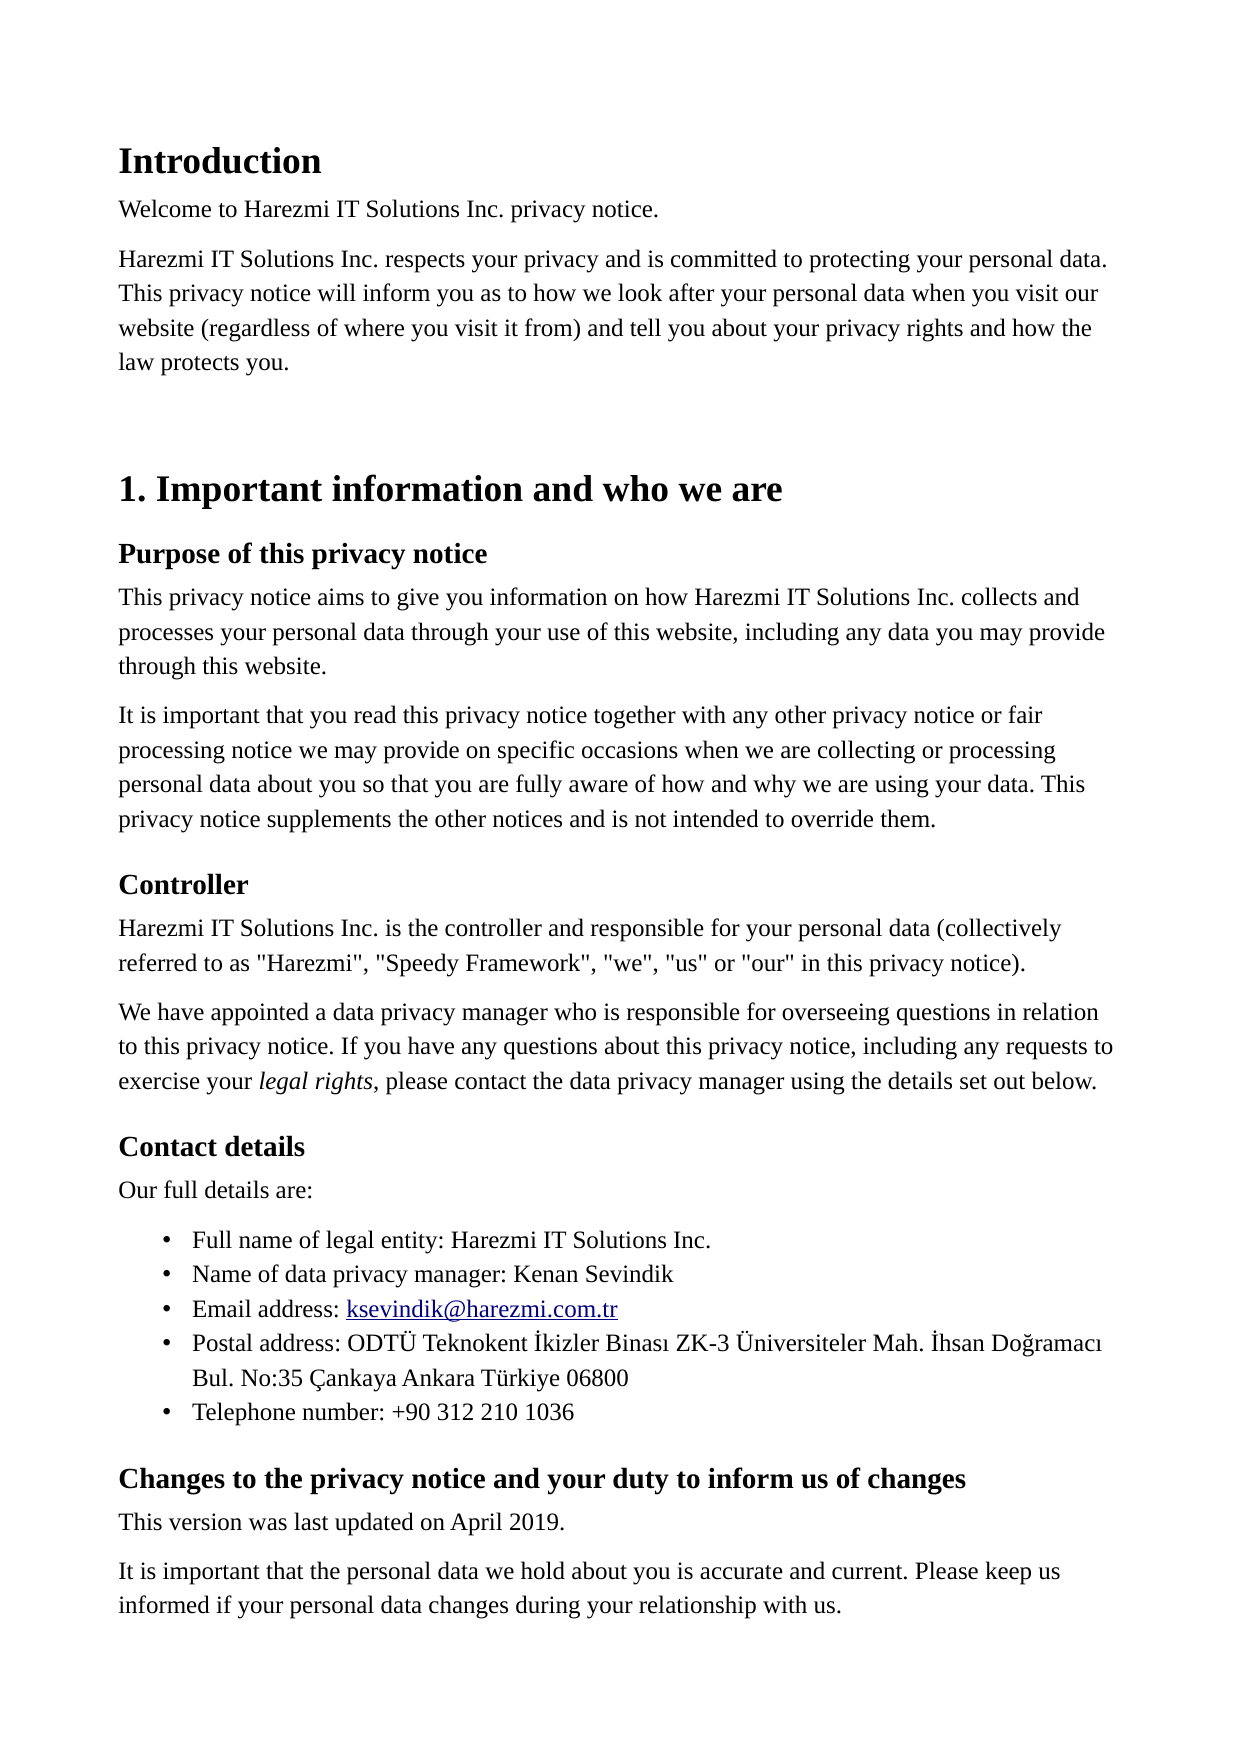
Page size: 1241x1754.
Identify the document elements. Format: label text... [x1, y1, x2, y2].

text We have appointed a data privacy manager who is responsible for overseeing questions in relation to this privacy notice. If you have any questions about this privacy notice, including any requests to exercise your legal rights, please contact the data privacy manager using the details set out below. [118, 997, 1122, 1095]
subtitle 1. Important information and who we are [118, 466, 1122, 509]
text Our full details are: [118, 1176, 1122, 1204]
list Postal address: ODTÜ Teknokent İkizler Binası ZK-3 Üniversiteler Mah. İhsan Doğramacı Bul. No:35 Çankaya Ankara Türkiye 06800 [162, 1328, 1122, 1391]
text Harezmi IT Solutions Inc. is the controller and responsible for your personal data (collectively referred to as "Harezmi", "Speedy Framework", "we", "us" or "our" in this privacy notice). [118, 913, 1122, 977]
list Email address: ksevindik@harezmi.com.tr [162, 1294, 1122, 1322]
subtitle Controller [118, 867, 1122, 901]
subtitle Introduction [118, 139, 1122, 182]
subtitle Purpose of this privacy notice [118, 536, 1122, 570]
list Full name of legal entity: Harezmi IT Solutions Inc. [162, 1225, 1122, 1253]
text It is important that you read this privacy notice together with any other privacy notice or fair processing notice we may provide on specific occasions when we are collecting or processing personal data about you so that you are fully aware of how and why we are using your data. This privacy notice supplements the other notices and is not intended to override them. [118, 700, 1122, 832]
text Harezmi IT Solutions Inc. respects your privacy and is committed to protecting your personal data. This privacy notice will inform you as to how we look after your personal data when you visit our website (regardless of where you visit it from) and tell you about your privacy rights and how the law protects you. [118, 244, 1122, 376]
subtitle Changes to the privacy notice and your duty to inform us of changes [118, 1461, 1122, 1494]
text Welcome to Harezmi IT Solutions Inc. privacy notice. [118, 194, 1122, 223]
text This privacy notice aims to give you information on how Harezmi IT Solutions Inc. collects and processes your personal data through your use of this website, including any data you may provide through this website. [118, 582, 1122, 680]
list Name of data privacy manager: Kenan Sevindik [162, 1259, 1122, 1288]
text It is important that the personal data we hold about you is accurate and current. Please keep us informed if your personal data changes during your relationship with us. [118, 1556, 1122, 1619]
list Telephone number: +90 312 210 1036 [162, 1397, 1122, 1426]
subtitle Contact details [118, 1129, 1122, 1163]
text This version was last updated on April 2019. [118, 1507, 1122, 1536]
